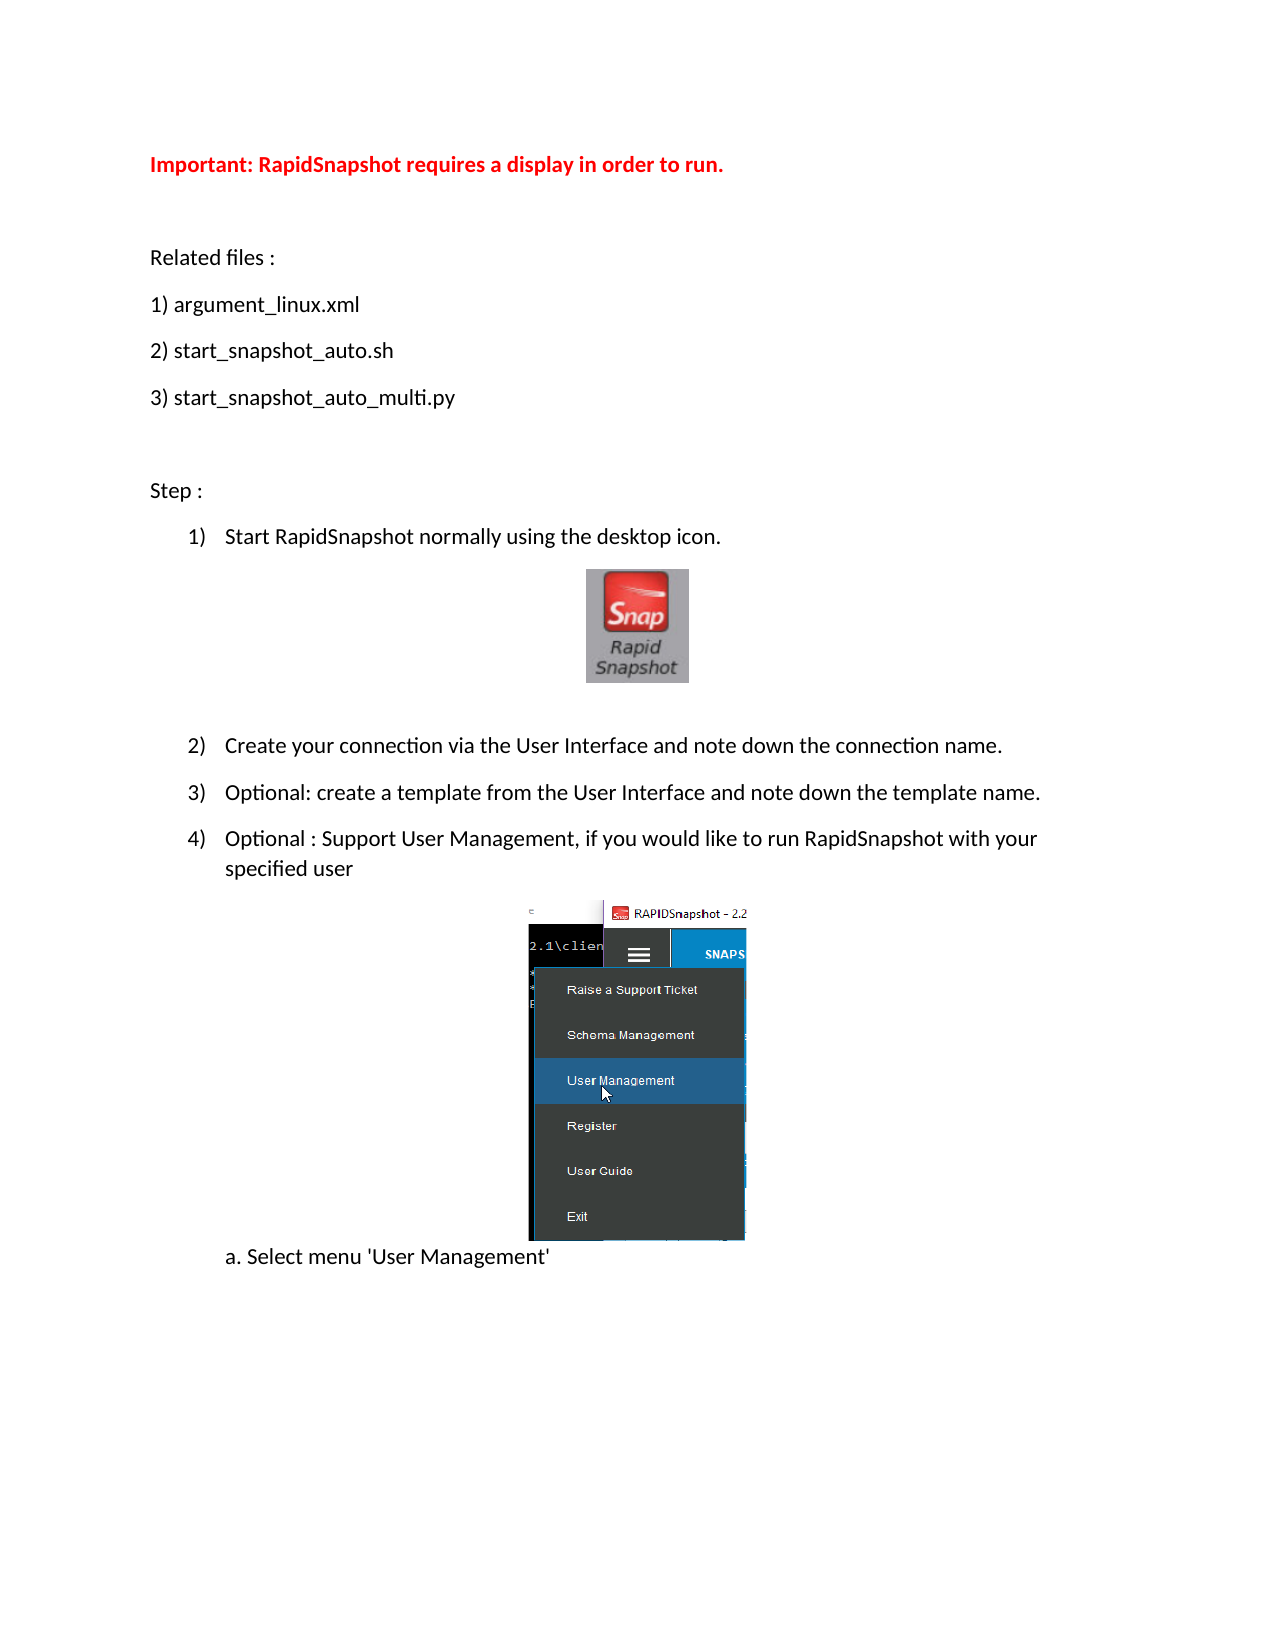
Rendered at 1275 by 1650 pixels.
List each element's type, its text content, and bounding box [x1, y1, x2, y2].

picture [528, 900, 747, 1241]
text Related files : [150, 243, 1125, 271]
text 1) argument_linux.xml [150, 290, 1125, 318]
list a. Select menu 'User Management' [187, 901, 1125, 1271]
list Optional: create a template from the User Interface and note down the template name. [187, 778, 1125, 806]
text 2) start_snapshot_auto.sh [150, 336, 1125, 364]
text Step : [150, 476, 1125, 504]
picture [536, 969, 743, 1241]
list Optional : Support User Management, if you would like to run RapidSnapshot with your specified user [187, 824, 1125, 882]
text 3) start_snapshot_auto_multi.py [150, 383, 1125, 411]
text Important: RapidSnapshot requires a display in order to run. [150, 150, 1125, 178]
picture [586, 569, 689, 683]
list Create your connection via the User Interface and note down the connection name. [187, 731, 1125, 759]
list Start RapidSnapshot normally using the desktop icon. [187, 522, 1125, 551]
